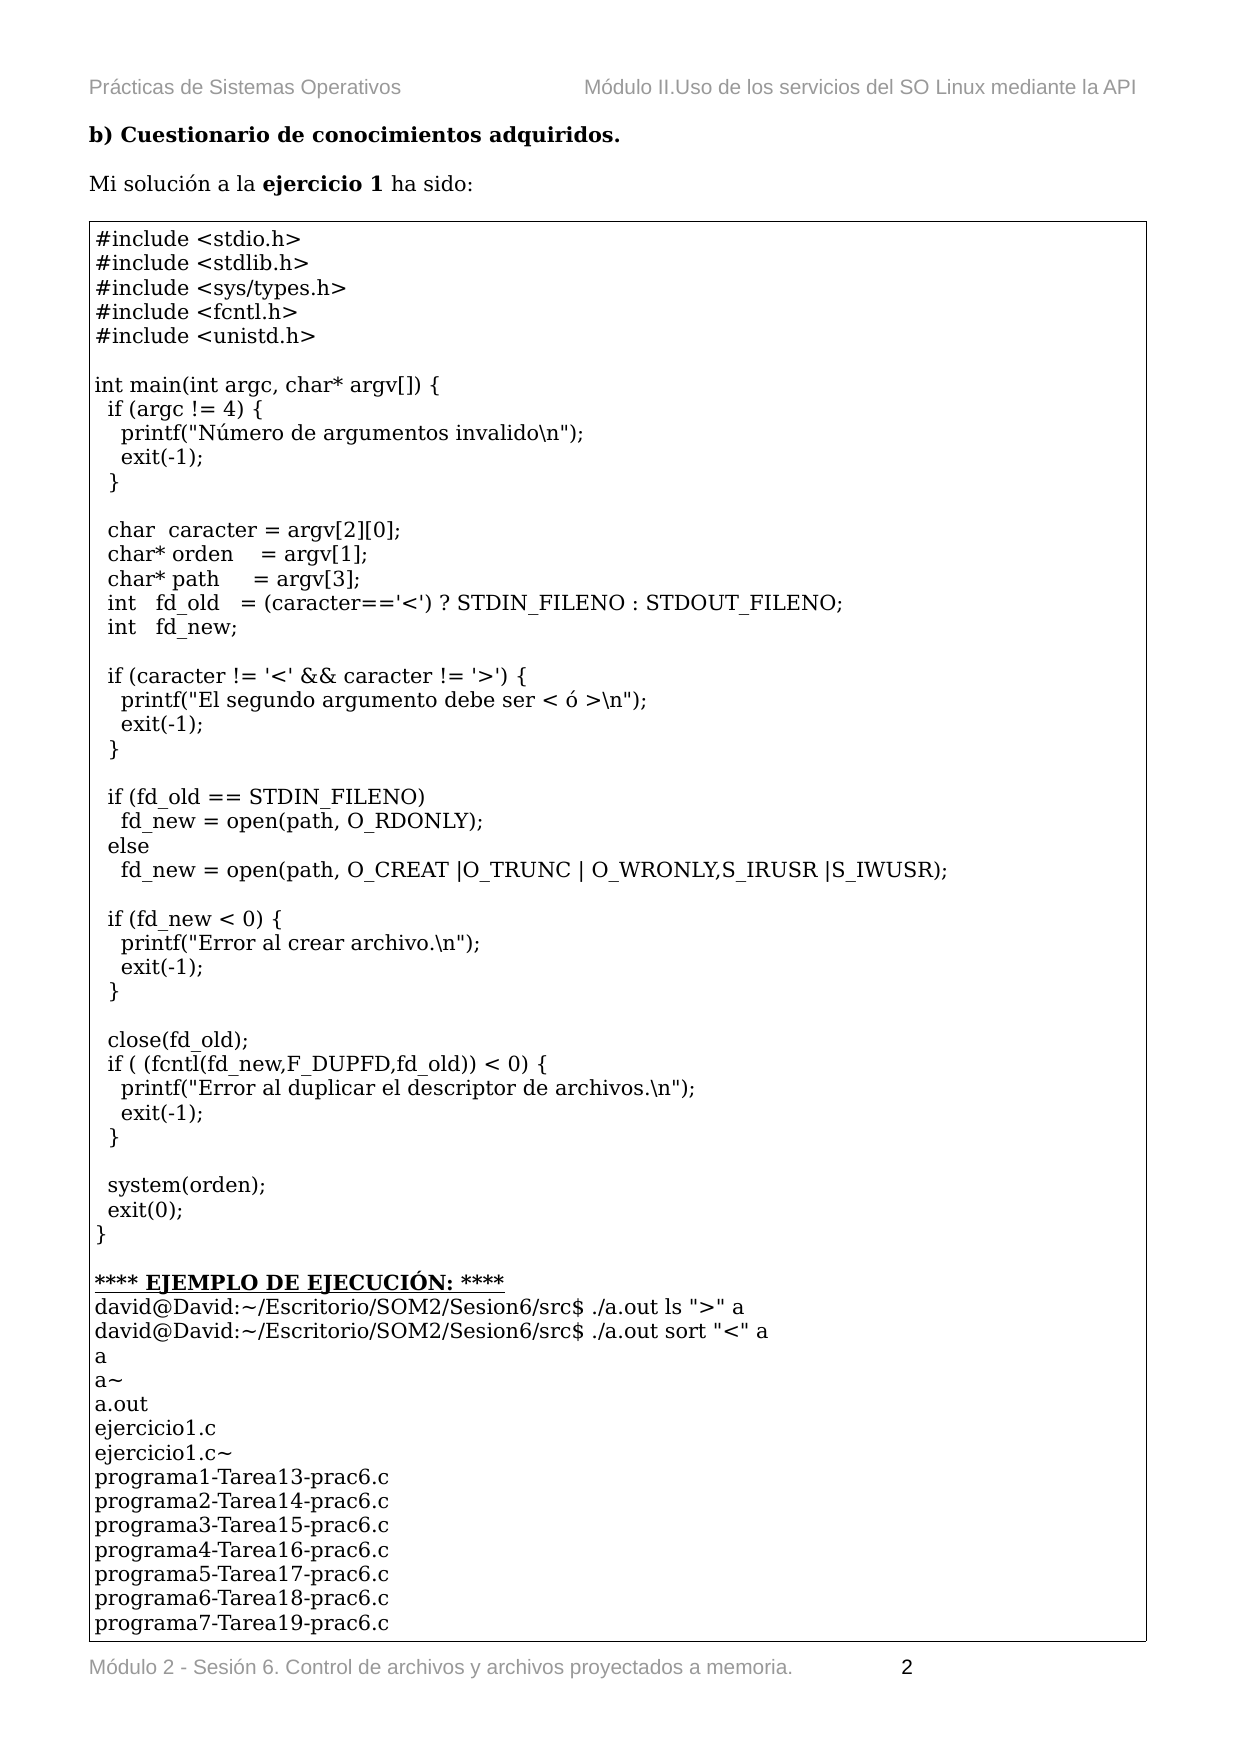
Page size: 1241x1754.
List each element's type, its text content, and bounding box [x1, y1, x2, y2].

text b) Cuestionario de conocimientos adquiridos. [89, 123, 1146, 148]
table_header #include <stdio.h> #include <stdlib.h> #include <sys/types.h> #include <fcntl.h> #include <unistd.h> int main(int argc, char* argv[]) { if (argc != 4) { printf("Número de argumentos invalido\n"); exit(-1); } char caracter = argv[2][0]; char* orden = argv[1]; char* path = argv[3]; int fd_old = (caracter=='<') ? STDIN_FILENO : STDOUT_FILENO; int fd_new; if (caracter != '<' && caracter != '>') { printf("El segundo argumento debe ser < ó >\n"); exit(-1); } if (fd_old == STDIN_FILENO) fd_new = open(path, O_RDONLY); else fd_new = open(path, O_CREAT |O_TRUNC | O_WRONLY,S_IRUSR |S_IWUSR); if (fd_new < 0) { printf("Error al crear archivo.\n"); exit(-1); } close(fd_old); if ( (fcntl(fd_new,F_DUPFD,fd_old)) < 0) { printf("Error al duplicar el descriptor de archivos.\n"); exit(-1); } system(orden); exit(0); } **** EJEMPLO DE EJECUCIÓN: **** david@David:~/Escritorio/SOM2/Sesion6/src$ ./a.out ls ">" a david@David:~/Escritorio/SOM2/Sesion6/src$ ./a.out sort "<" a a a~ a.out ejercicio1.c ejercicio1.c~ programa1-Tarea13-prac6.c programa2-Tarea14-prac6.c programa3-Tarea15-prac6.c programa4-Tarea16-prac6.c programa5-Tarea17-prac6.c programa6-Tarea18-prac6.c programa7-Tarea19-prac6.c [90, 222, 1146, 1641]
text Mi solución a la ejercicio 1 ha sido: [89, 172, 1146, 197]
